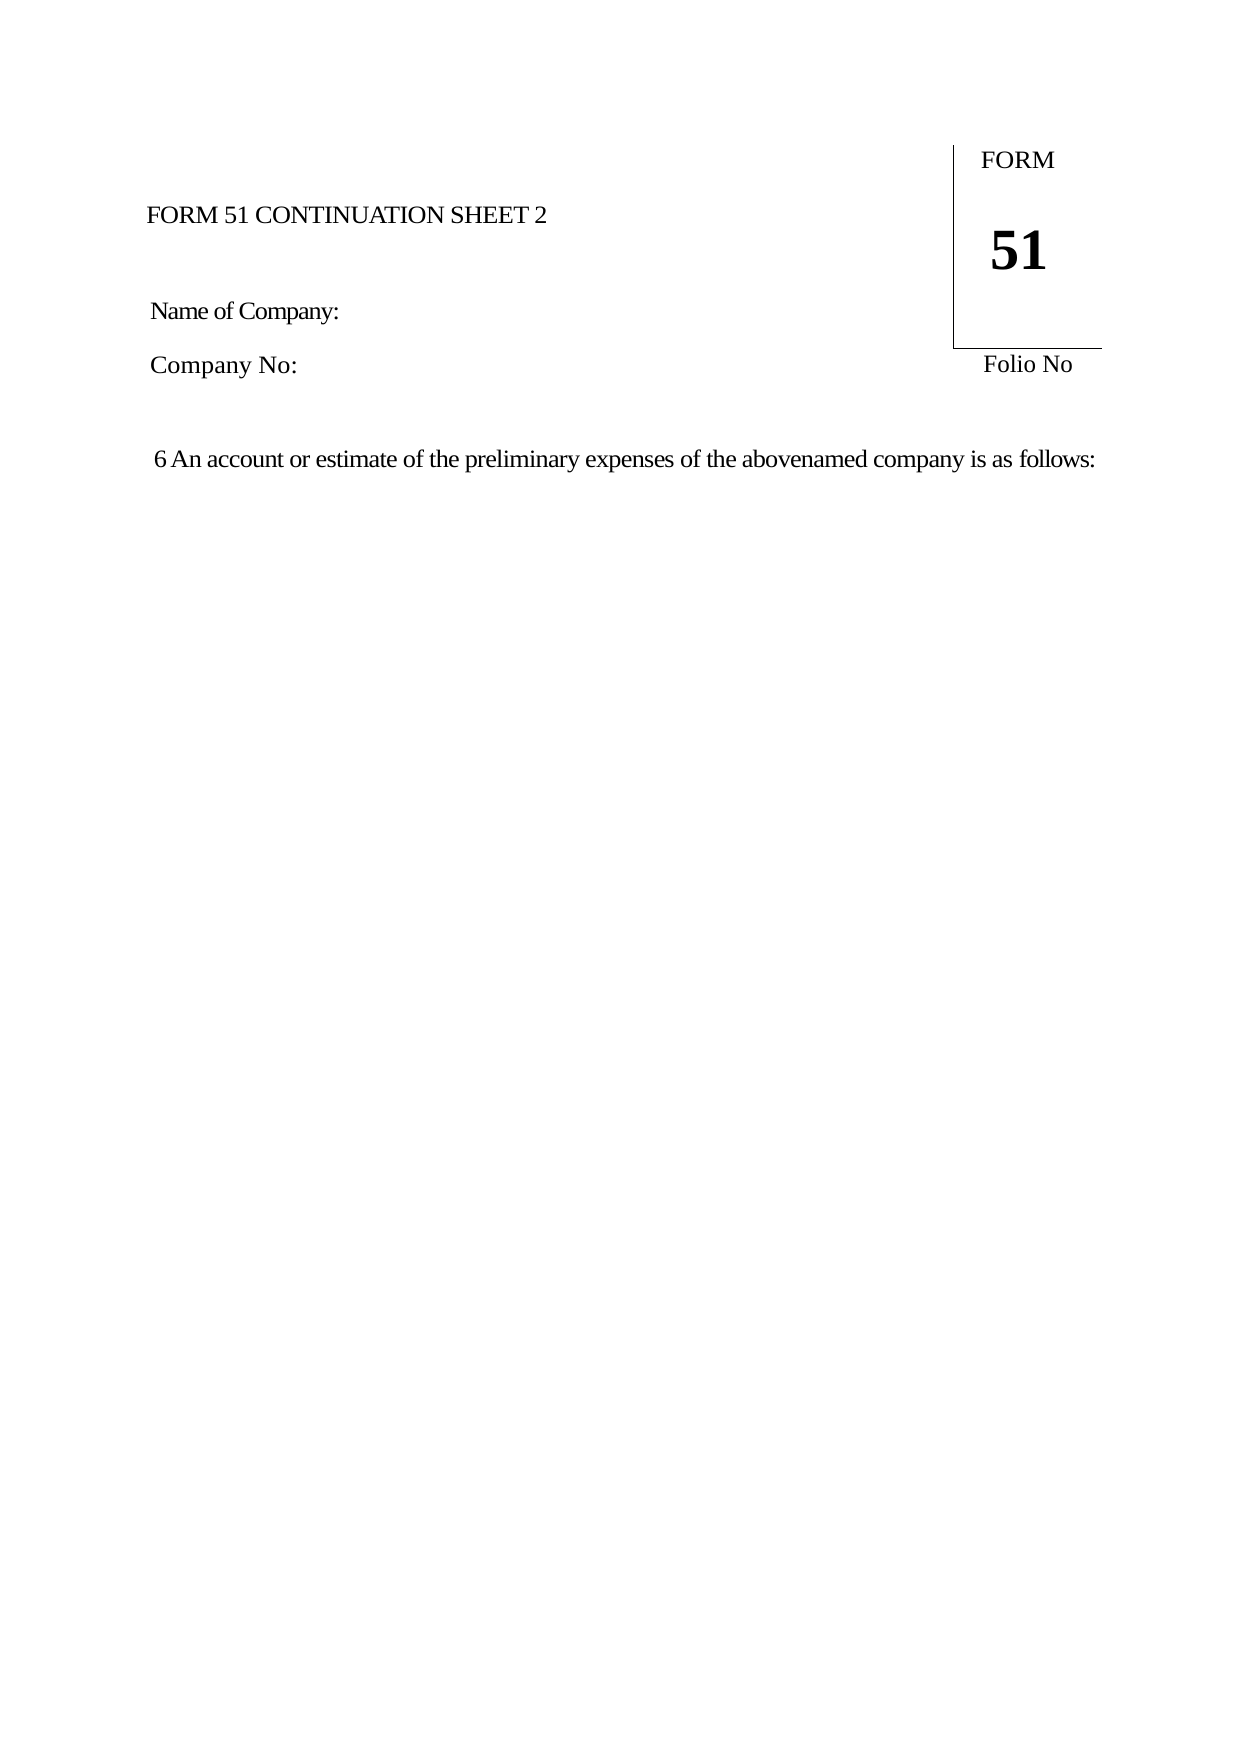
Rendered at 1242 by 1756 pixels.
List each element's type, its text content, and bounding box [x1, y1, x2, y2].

text 6 An account or estimate of the preliminary expenses of the abovenamed company is as follows: [153, 444, 1112, 473]
table_cell Folio No [954, 349, 1102, 384]
table_header FORM 51 CONTINUATION SHEET 2 Name of Company: <o.name> Company No: <o.uen> [146, 145, 953, 384]
table_header FORM 51 [954, 145, 1102, 348]
